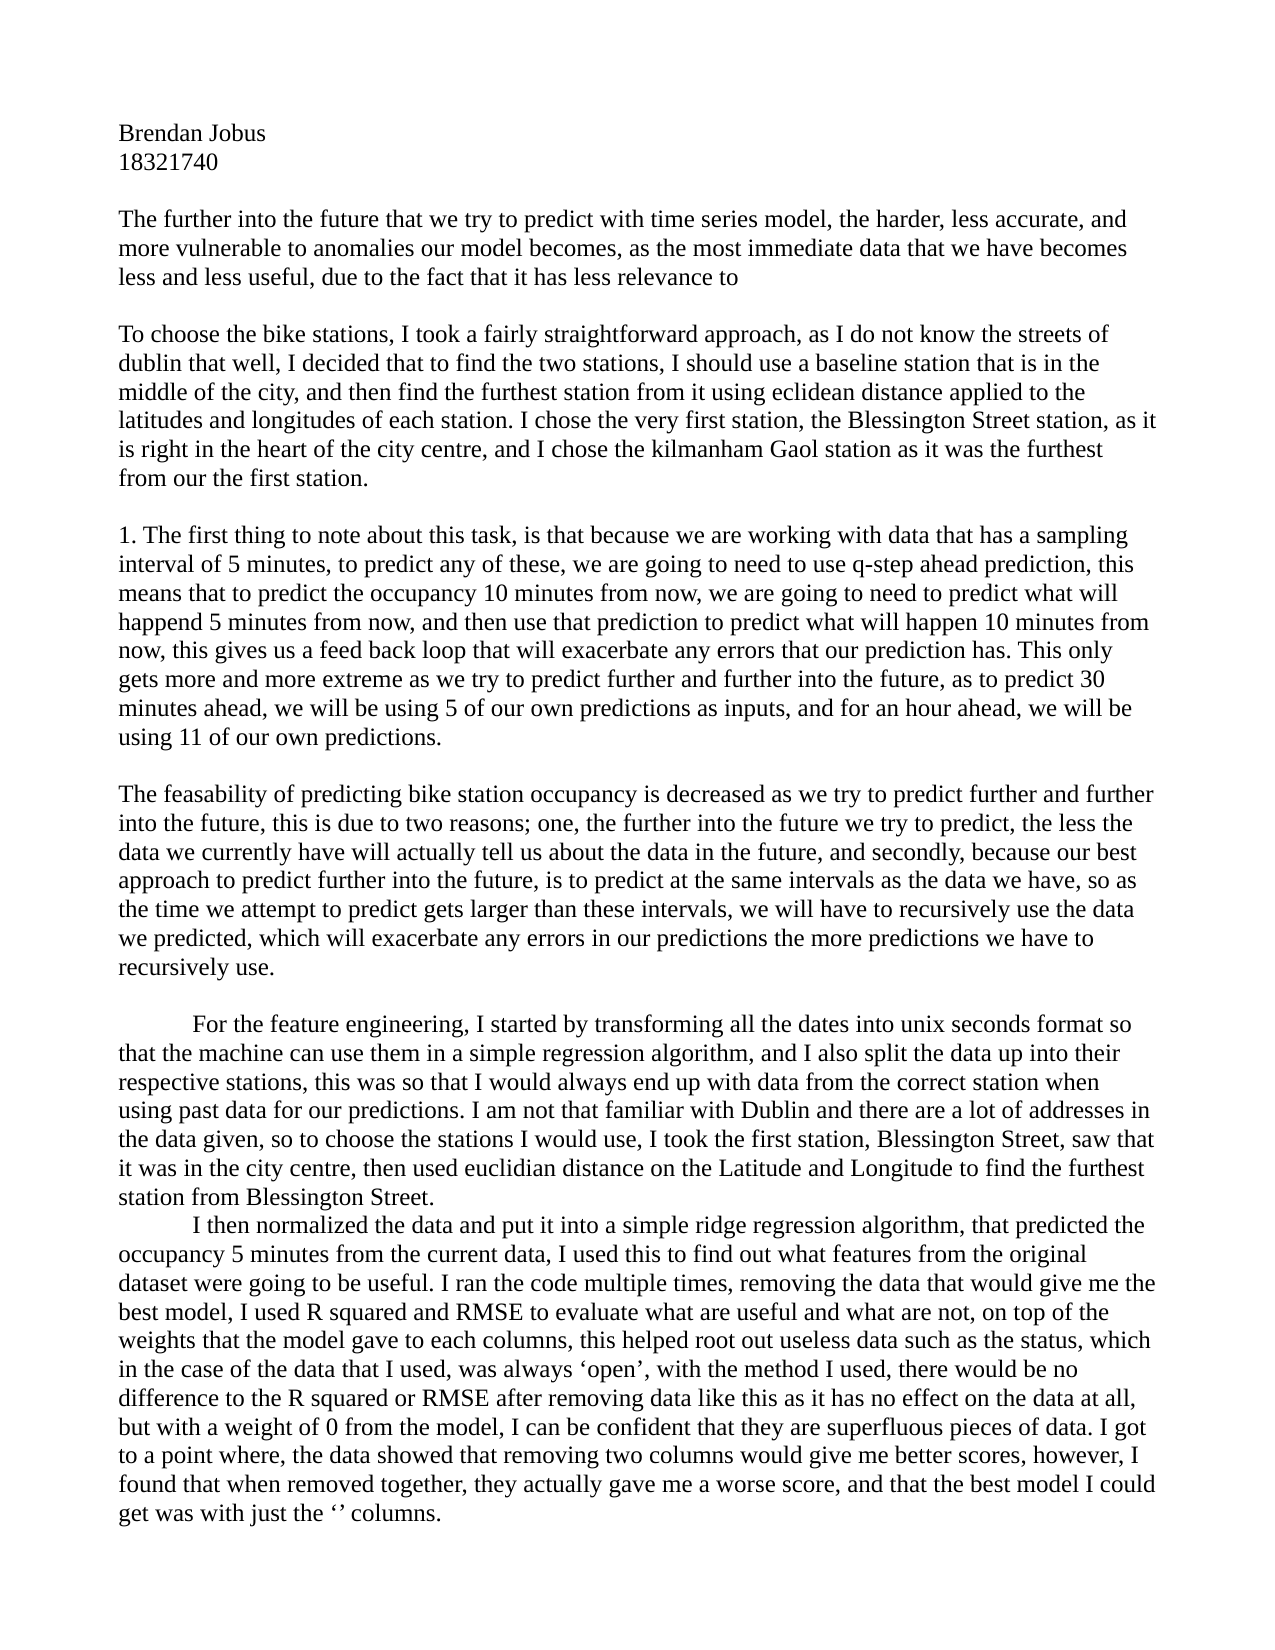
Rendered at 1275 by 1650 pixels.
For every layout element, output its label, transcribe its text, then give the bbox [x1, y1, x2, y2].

text The feasability of predicting bike station occupancy is decreased as we try to predict further and further into the future, this is due to two reasons; one, the further into the future we try to predict, the less the data we currently have will actually tell us about the data in the future, and secondly, because our best approach to predict further into the future, is to predict at the same intervals as the data we have, so as the time we attempt to predict gets larger than these intervals, we will have to recursively use the data we predicted, which will exacerbate any errors in our predictions the more predictions we have to recursively use. [118, 779, 1157, 981]
text I then normalized the data and put it into a simple ridge regression algorithm, that predicted the occupancy 5 minutes from the current data, I used this to find out what features from the original dataset were going to be useful. I ran the code multiple times, removing the data that would give me the best model, I used R squared and RMSE to evaluate what are useful and what are not, on top of the weights that the model gave to each columns, this helped root out useless data such as the status, which in the case of the data that I used, was always ‘open’, with the method I used, there would be no difference to the R squared or RMSE after removing data like this as it has no effect on the data at all, but with a weight of 0 from the model, I can be confident that they are superfluous pieces of data. I got to a point where, the data showed that removing two columns would give me better scores, however, I found that when removed together, they actually gave me a worse score, and that the best model I could get was with just the ‘’ columns. [118, 1211, 1157, 1527]
text 18321740 [118, 147, 1157, 176]
text For the feature engineering, I started by transforming all the dates into unix seconds format so that the machine can use them in a simple regression algorithm, and I also split the data up into their respective stations, this was so that I would always end up with data from the correct station when using past data for our predictions. I am not that familiar with Dublin and there are a lot of addresses in the data given, so to choose the stations I would use, I took the first station, Blessington Street, saw that it was in the city centre, then used euclidian distance on the Latitude and Longitude to find the furthest station from Blessington Street. [118, 1009, 1157, 1211]
text To choose the bike stations, I took a fairly straightforward approach, as I do not know the streets of dublin that well, I decided that to find the two stations, I should use a baseline station that is in the middle of the city, and then find the furthest station from it using eclidean distance applied to the latitudes and longitudes of each station. I chose the very first station, the Blessington Street station, as it is right in the heart of the city centre, and I chose the kilmanham Gaol station as it was the furthest from our the first station. [118, 319, 1157, 492]
text The further into the future that we try to predict with time series model, the harder, less accurate, and more vulnerable to anomalies our model becomes, as the most immediate data that we have becomes less and less useful, due to the fact that it has less relevance to [118, 204, 1157, 291]
text Brendan Jobus [118, 118, 1157, 147]
text 1. The first thing to note about this task, is that because we are working with data that has a sampling interval of 5 minutes, to predict any of these, we are going to need to use q-step ahead prediction, this means that to predict the occupancy 10 minutes from now, we are going to need to predict what will happend 5 minutes from now, and then use that prediction to predict what will happen 10 minutes from now, this gives us a feed back loop that will exacerbate any errors that our prediction has. This only gets more and more extreme as we try to predict further and further into the future, as to predict 30 minutes ahead, we will be using 5 of our own predictions as inputs, and for an hour ahead, we will be using 11 of our own predictions. [118, 521, 1157, 751]
